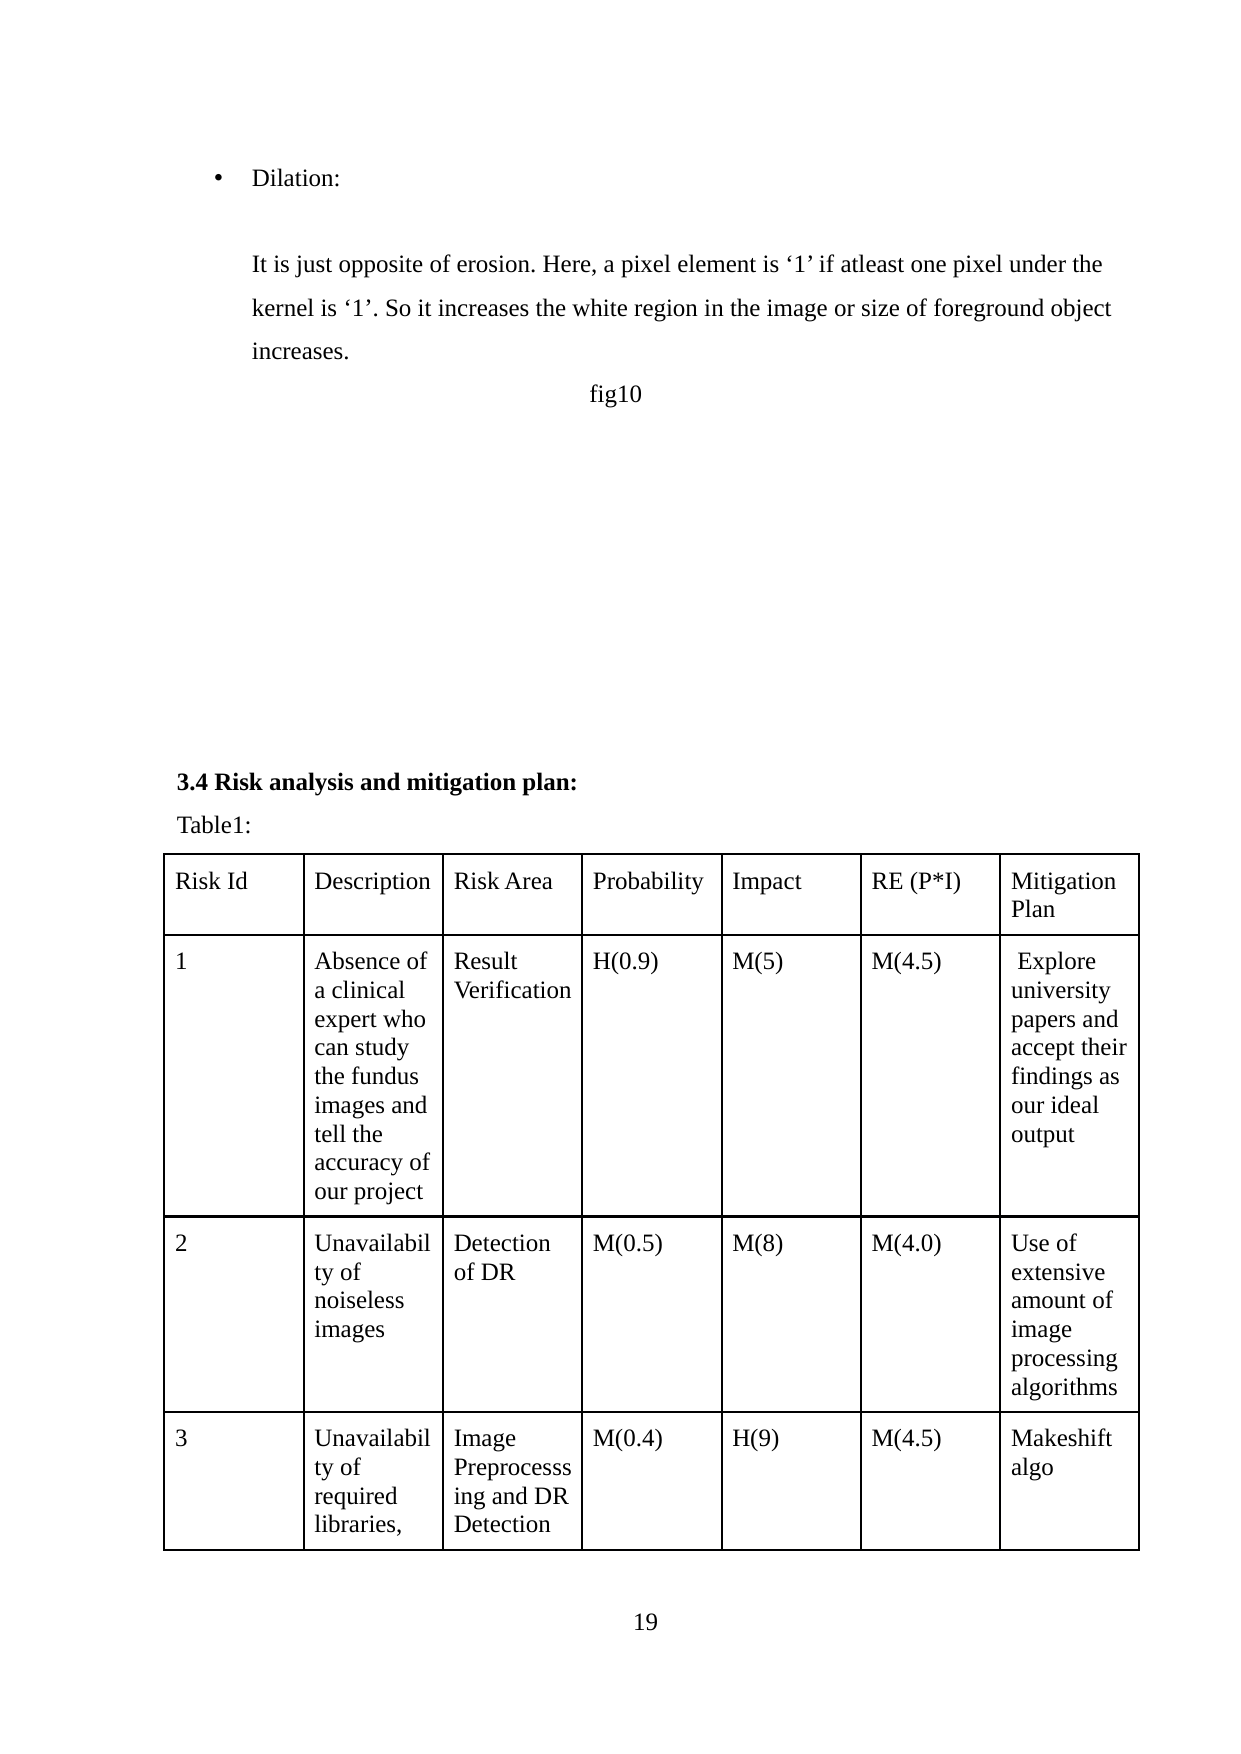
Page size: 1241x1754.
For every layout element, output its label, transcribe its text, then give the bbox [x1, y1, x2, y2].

table_header Risk Area [444, 855, 581, 934]
table_cell Result Verification [444, 936, 581, 1215]
table_cell Makeshift algo [1001, 1413, 1138, 1549]
table_cell M(4.5) [862, 936, 999, 1215]
table_header Risk Id [165, 855, 303, 934]
table_header Probability [583, 855, 721, 934]
table_cell Detection of DR [444, 1218, 581, 1411]
list Dilation: [214, 163, 1122, 192]
table_cell 3 [165, 1413, 303, 1549]
list It is just opposite of erosion. Here, a pixel element is ‘1’ if atleast one pixel under the kernel is ‘1’. So it increases the white region in the image or size of foreground object increases. [214, 249, 1122, 364]
table_cell M(4.0) [862, 1218, 999, 1411]
list fig10 [552, 379, 1122, 408]
table_cell M(0.5) [583, 1218, 721, 1411]
table_cell H(0.9) [583, 936, 721, 1215]
table_cell 1 [165, 936, 303, 1215]
table_header Mitigation Plan [1001, 855, 1138, 934]
table_header Description [305, 855, 442, 934]
table_cell Use of extensive amount of image processing algorithms [1001, 1218, 1138, 1411]
table_cell M(4.5) [862, 1413, 999, 1549]
table_cell Image Preprocesssing and DR Detection [444, 1413, 581, 1549]
table_cell 2 [165, 1218, 303, 1411]
table_cell M(8) [723, 1218, 860, 1411]
table_header Impact [723, 855, 860, 934]
text Table1: [177, 810, 1122, 839]
table_cell Absence of a clinical expert who can study the fundus images and tell the accuracy of our project [305, 936, 442, 1215]
text 3.4 Risk analysis and mitigation plan: [177, 767, 1122, 796]
table_cell H(9) [723, 1413, 860, 1549]
table_cell Explore university papers and accept their findings as our ideal output [1001, 936, 1138, 1215]
table_cell Unavailabilty of noiseless images [305, 1218, 442, 1411]
table_header RE (P*I) [862, 855, 999, 934]
table_cell M(0.4) [583, 1413, 721, 1549]
table_cell Unavailabilty of required libraries, [305, 1413, 442, 1549]
table_cell M(5) [723, 936, 860, 1215]
